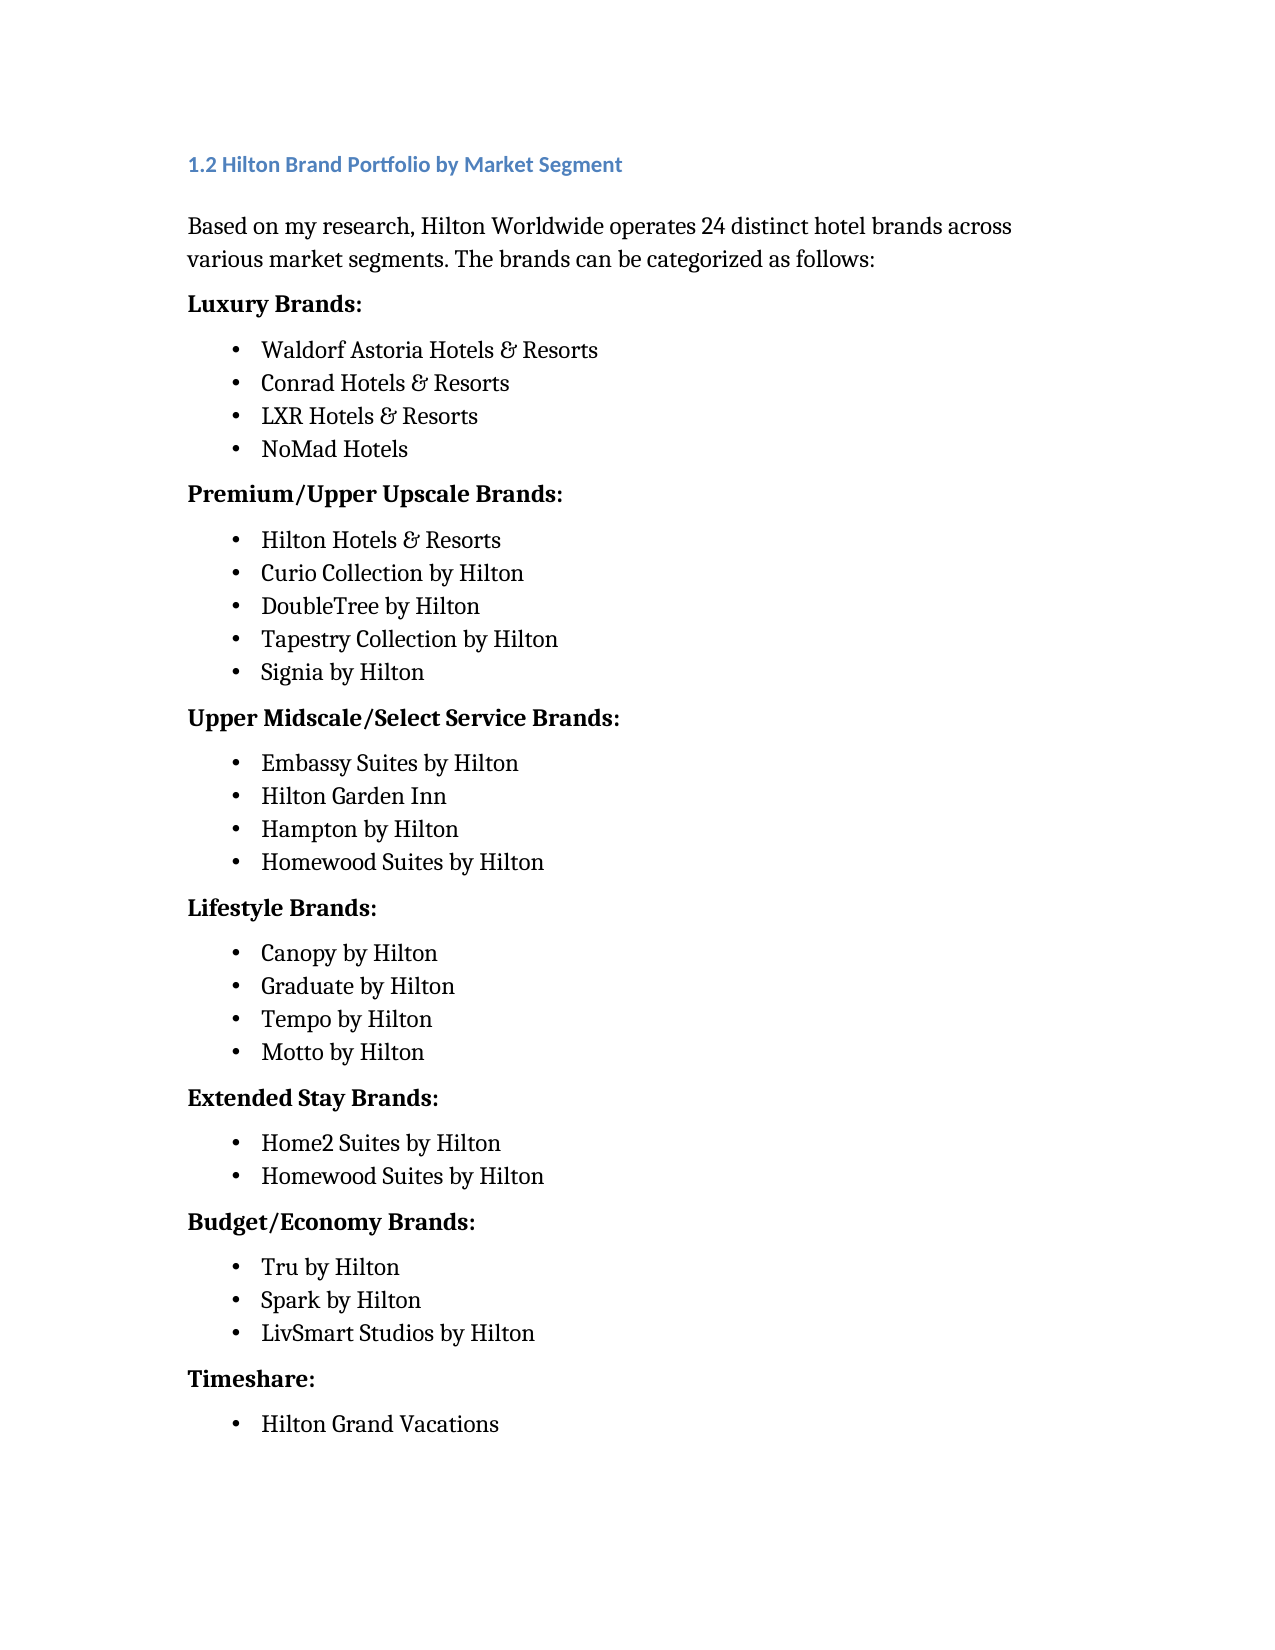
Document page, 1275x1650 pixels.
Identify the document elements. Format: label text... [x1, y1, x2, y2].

list Homewood Suites by Hilton [232, 848, 1087, 877]
list Waldorf Astoria Hotels & Resorts [232, 336, 1087, 364]
text Extended Stay Brands: [187, 1084, 1087, 1112]
list Tapestry Collection by Hilton [232, 625, 1087, 654]
list Graduate by Hilton [232, 972, 1087, 1001]
list Embassy Suites by Hilton [232, 749, 1087, 778]
list Hilton Grand Vacations [232, 1410, 1087, 1439]
list LXR Hotels & Resorts [232, 402, 1087, 431]
text Budget/Economy Brands: [187, 1208, 1087, 1236]
list Hampton by Hilton [232, 815, 1087, 844]
list NoMad Hotels [232, 435, 1087, 463]
list Curio Collection by Hilton [232, 559, 1087, 588]
list Tru by Hilton [232, 1253, 1087, 1282]
list Motto by Hilton [232, 1038, 1087, 1067]
list Hilton Garden Inn [232, 782, 1087, 811]
list LivSmart Studios by Hilton [232, 1319, 1087, 1348]
text Timeshare: [187, 1365, 1087, 1393]
list Homewood Suites by Hilton [232, 1162, 1087, 1191]
text Based on my research, Hilton Worldwide operates 24 distinct hotel brands across various market segments. The brands can be categorized as follows: [187, 212, 1087, 273]
text Premium/Upper Upscale Brands: [187, 480, 1087, 509]
text Luxury Brands: [187, 290, 1087, 319]
list Hilton Hotels & Resorts [232, 526, 1087, 554]
text Upper Midscale/Select Service Brands: [187, 703, 1087, 732]
list Conrad Hotels & Resorts [232, 369, 1087, 397]
list Spark by Hilton [232, 1286, 1087, 1315]
list Tempo by Hilton [232, 1005, 1087, 1034]
list DoubleTree by Hilton [232, 592, 1087, 621]
list Canopy by Hilton [232, 939, 1087, 968]
list Signia by Hilton [232, 658, 1087, 687]
list Home2 Suites by Hilton [232, 1129, 1087, 1158]
subtitle 1.2 Hilton Brand Portfolio by Market Segment [187, 150, 1087, 178]
text Lifestyle Brands: [187, 893, 1087, 922]
